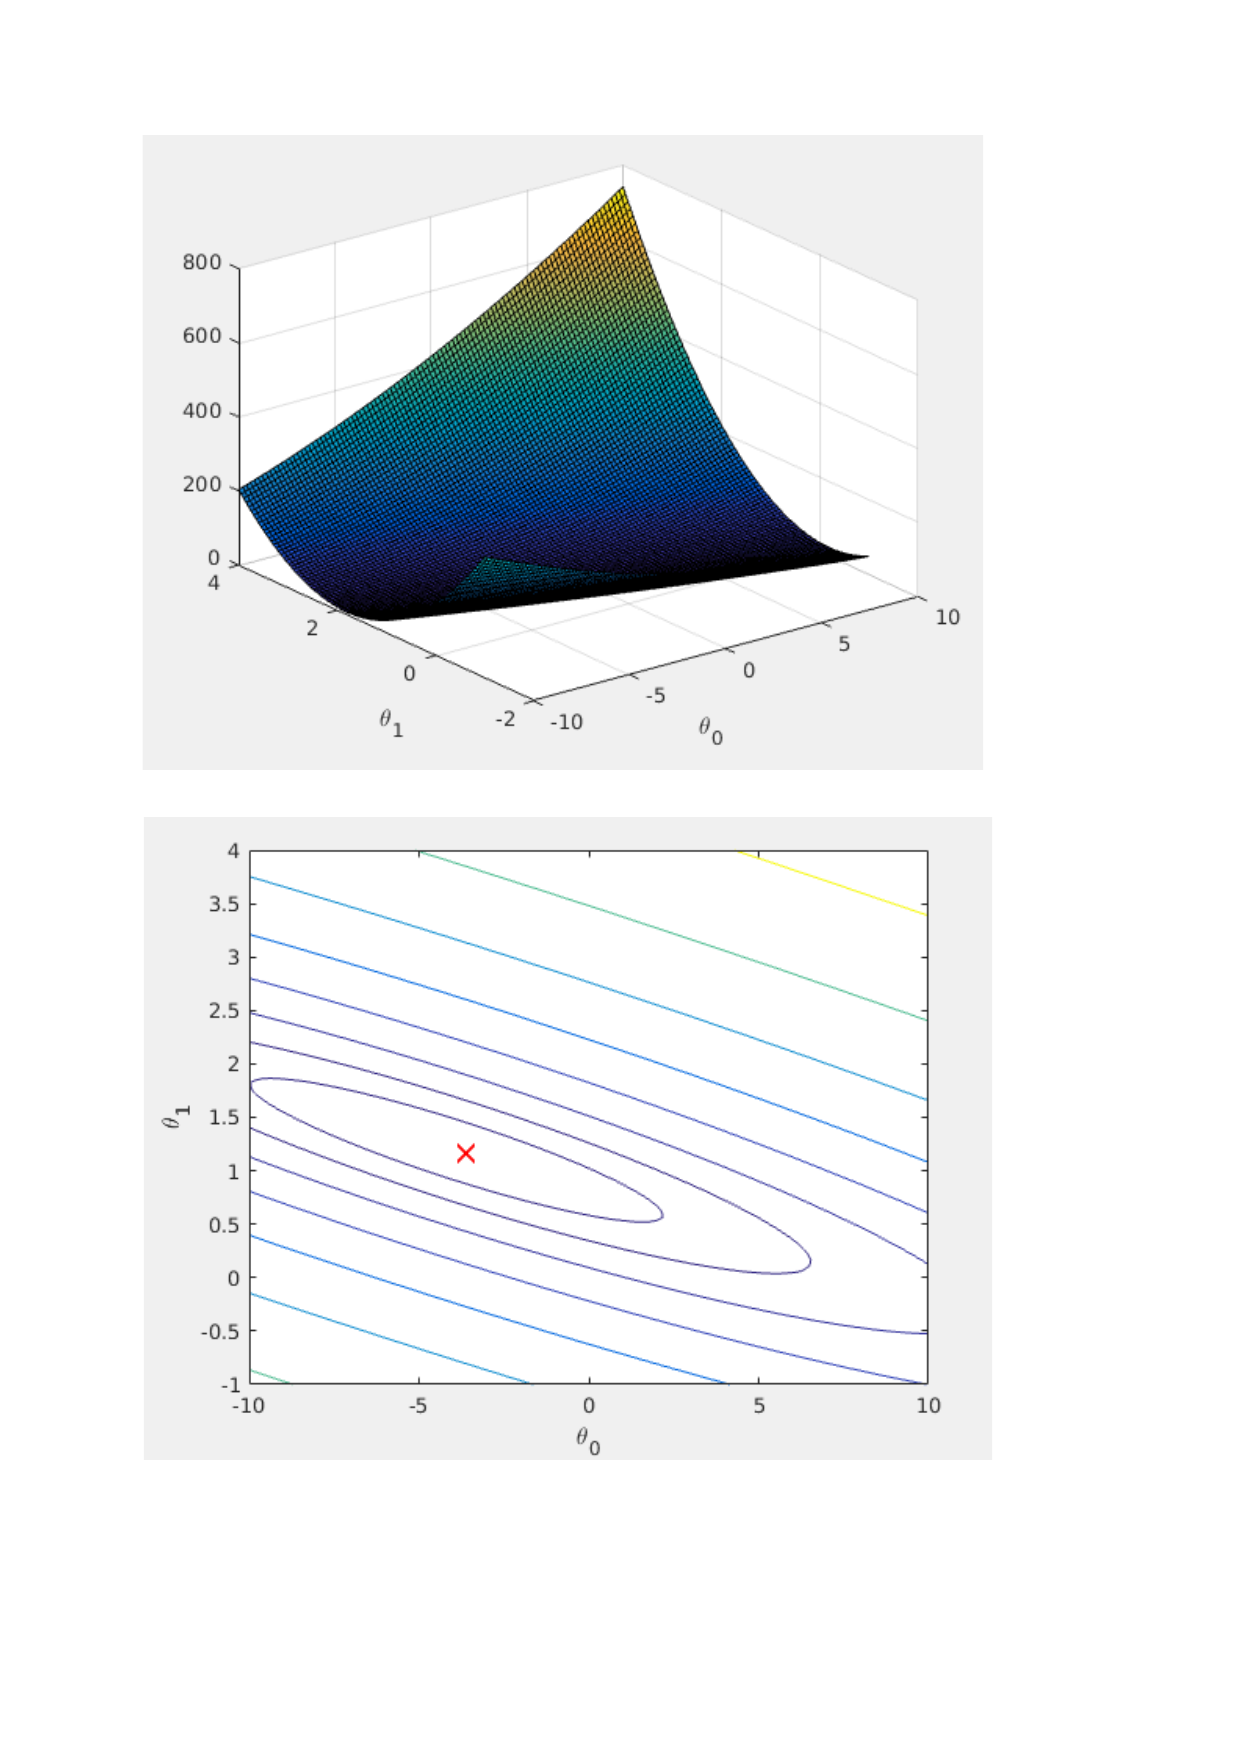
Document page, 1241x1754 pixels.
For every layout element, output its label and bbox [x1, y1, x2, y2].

picture [143, 817, 993, 1460]
picture [142, 135, 984, 770]
